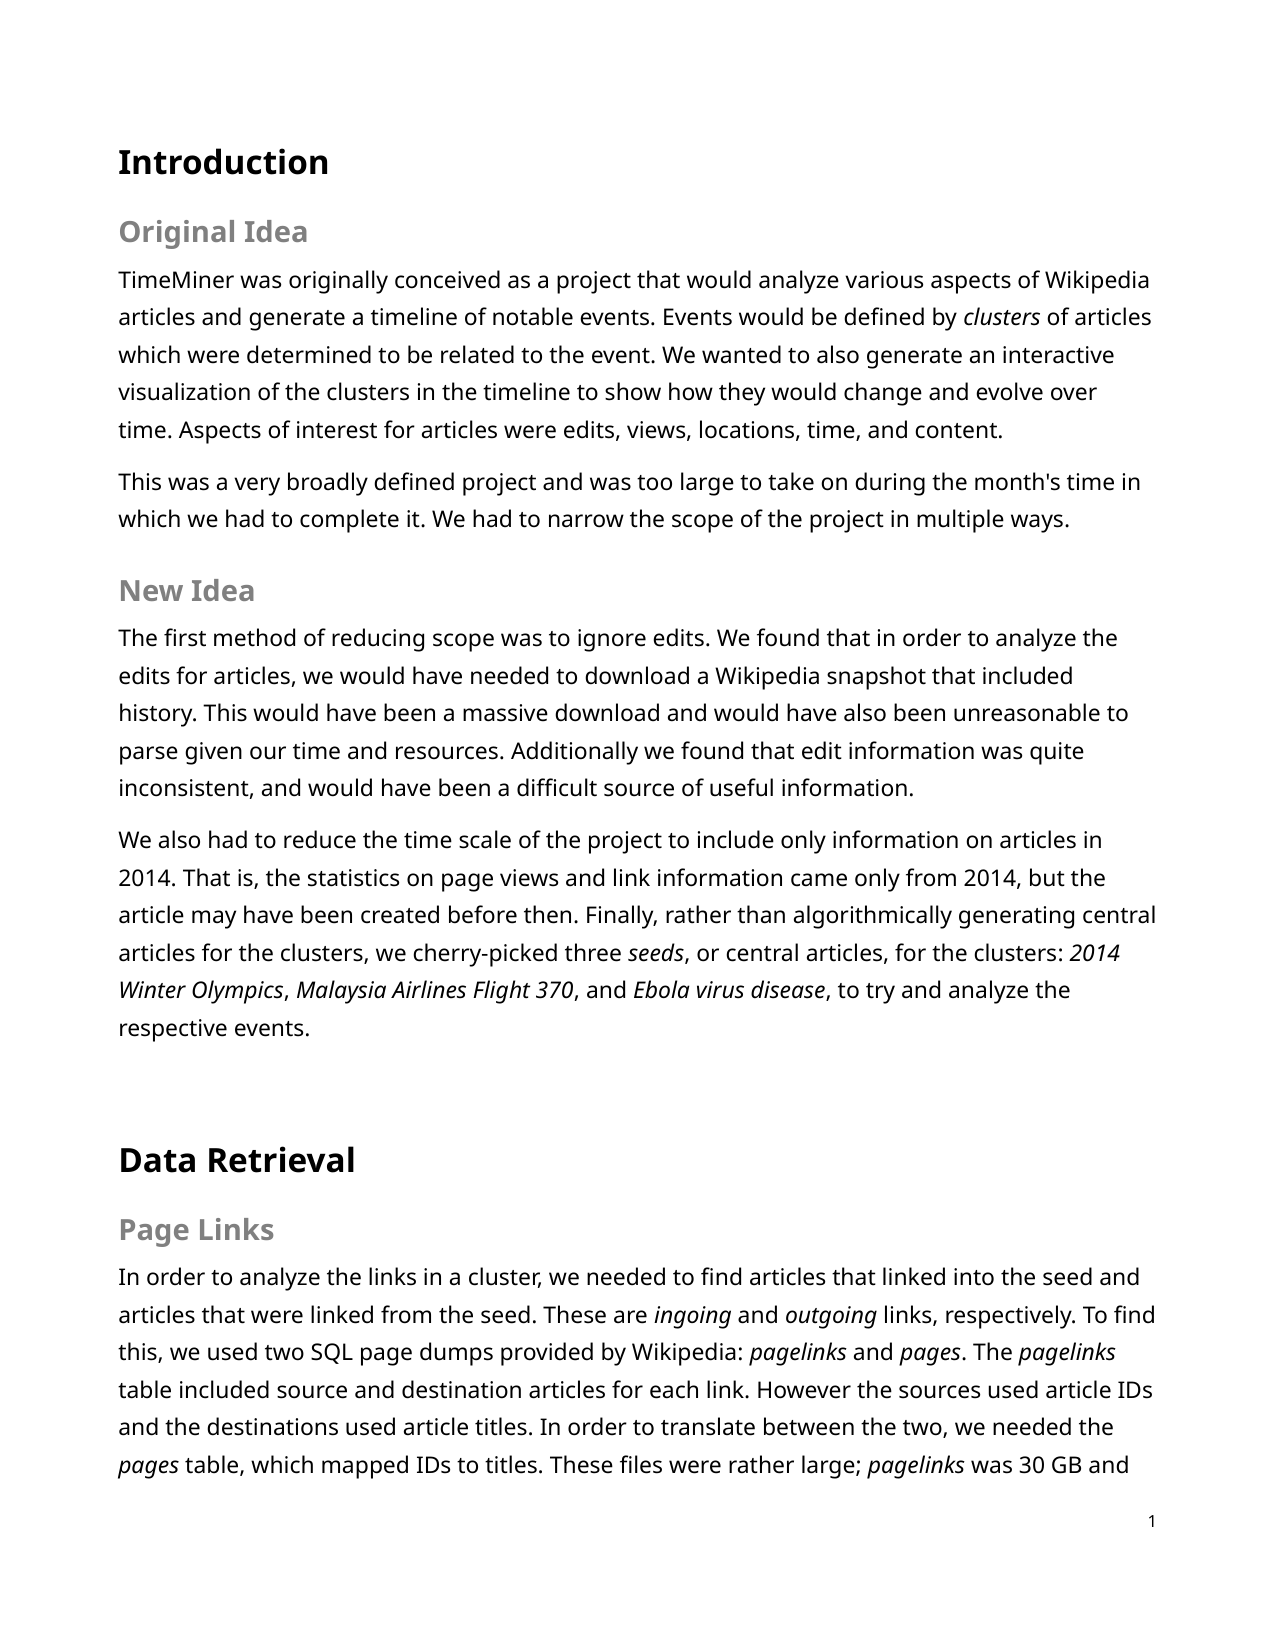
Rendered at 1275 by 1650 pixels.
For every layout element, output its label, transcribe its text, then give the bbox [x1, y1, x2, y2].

subtitle Data Retrieval [118, 1137, 1157, 1182]
text This was a very broadly defined project and was too large to take on during the month's time in which we had to complete it. We had to narrow the scope of the project in multiple ways. [118, 466, 1157, 534]
text TimeMiner was originally conceived as a project that would analyze various aspects of Wikipedia articles and generate a timeline of notable events. Events would be defined by clusters of articles which were determined to be related to the event. We wanted to also generate an interactive visualization of the clusters in the timeline to show how they would change and evolve over time. Aspects of interest for articles were edits, views, locations, time, and content. [118, 264, 1157, 445]
subtitle Introduction [118, 139, 1157, 184]
text In order to analyze the links in a cluster, we needed to find articles that linked into the seed and articles that were linked from the seed. These are ingoing and outgoing links, respectively. To find this, we used two SQL page dumps provided by Wikipedia: pagelinks and pages. The pagelinks table included source and destination articles for each link. However the sources used article IDs and the destinations used article titles. In order to translate between the two, we needed the pages table, which mapped IDs to titles. These files were rather large; pagelinks was 30 GB and [118, 1261, 1157, 1480]
subtitle Original Idea [118, 211, 1157, 251]
subtitle New Idea [118, 570, 1157, 609]
subtitle Page Links [118, 1209, 1157, 1249]
text We also had to reduce the time scale of the project to include only information on articles in 2014. That is, the statistics on page views and link information came only from 2014, but the article may have been created before then. Finally, rather than algorithmically generating central articles for the clusters, we cherry-picked three seeds, or central articles, for the clusters: 2014 Winter Olympics, Malaysia Airlines Flight 370, and Ebola virus disease, to try and analyze the respective events. [118, 824, 1157, 1043]
text The first method of reducing scope was to ignore edits. We found that in order to analyze the edits for articles, we would have needed to download a Wikipedia snapshot that included history. This would have been a massive download and would have also been unreasonable to parse given our time and resources. Additionally we found that edit information was quite inconsistent, and would have been a difficult source of useful information. [118, 622, 1157, 803]
